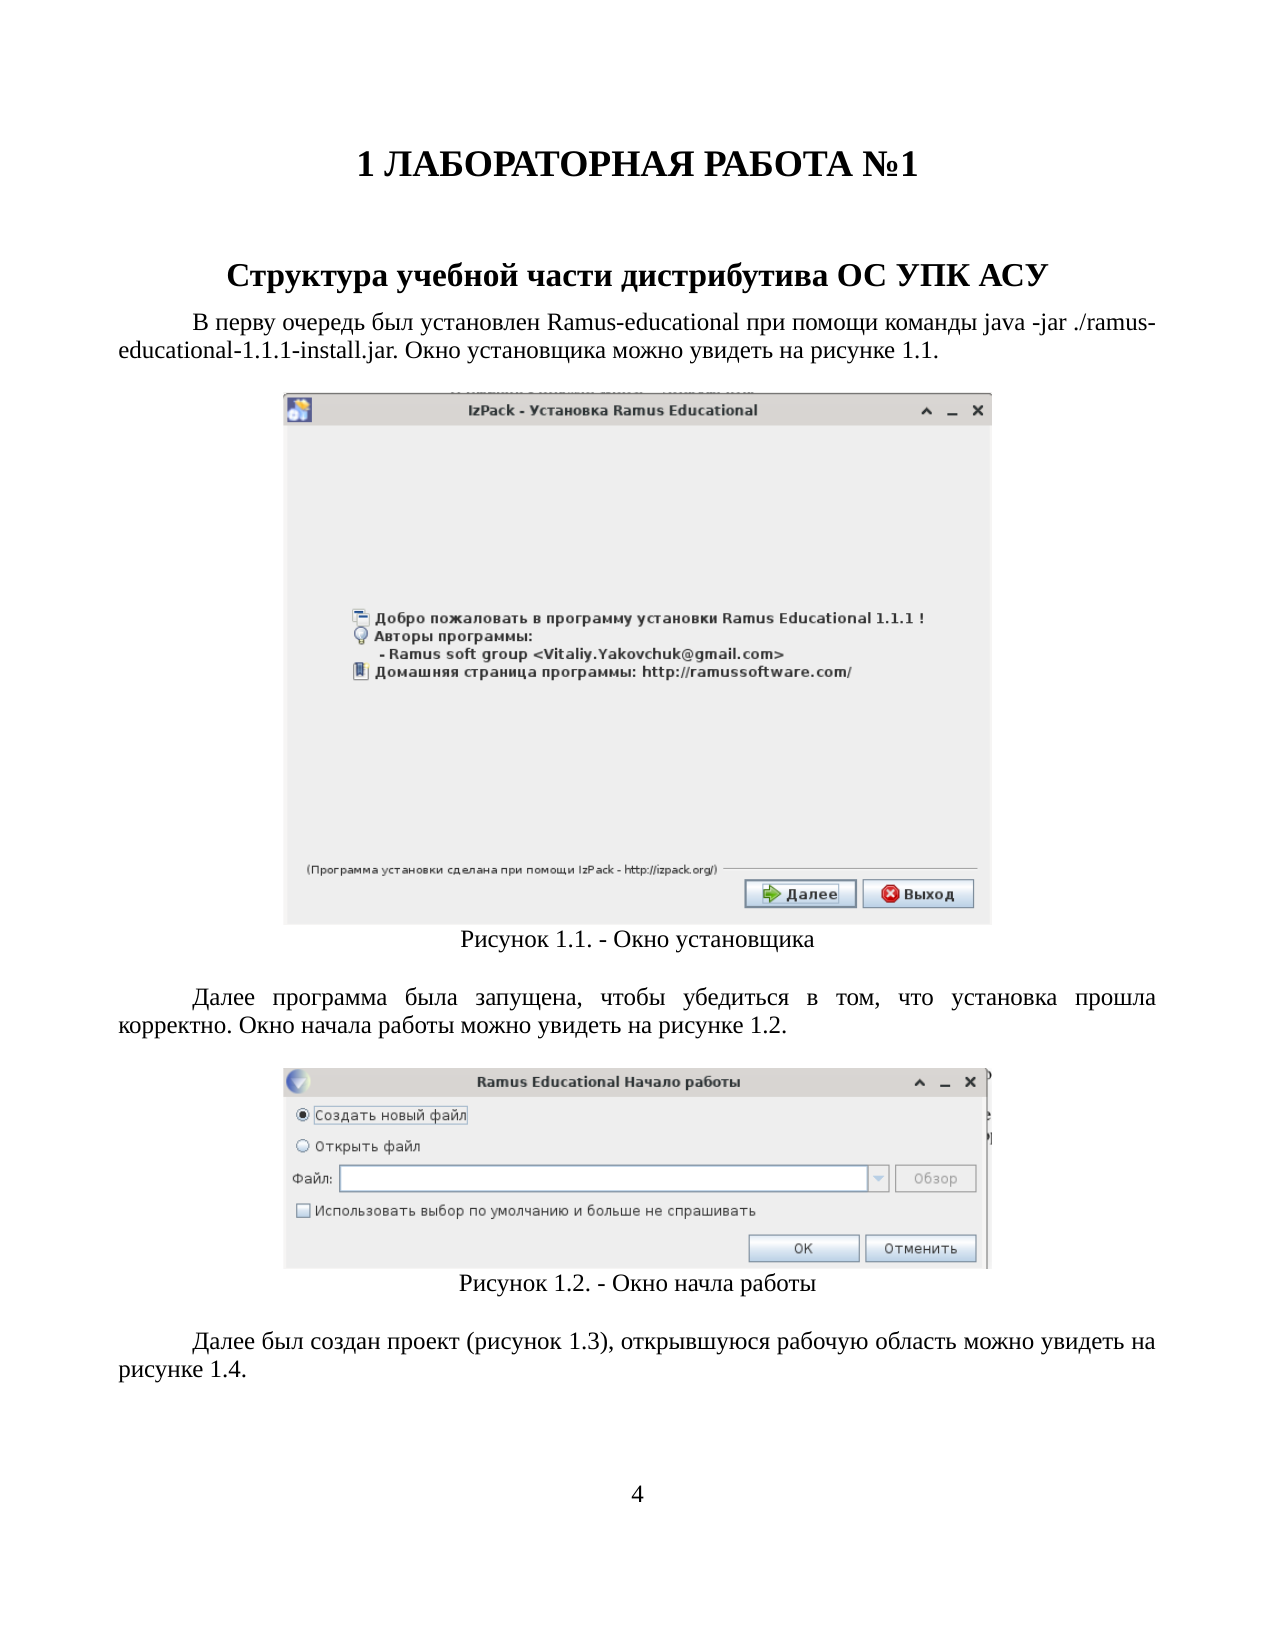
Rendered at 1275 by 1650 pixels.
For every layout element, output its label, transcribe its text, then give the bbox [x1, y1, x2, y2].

picture [283, 1068, 992, 1269]
picture [283, 392, 992, 925]
text В перву очередь был установлен Ramus-educational при помощи команды java -jar ./ramus-educational-1.1.1-install.jar. Окно установщика можно увидеть на рисунке 1.1. [118, 307, 1157, 364]
text Далее был создан проект (рисунок 1.3), открывшуюся рабочую область можно увидеть на рисунке 1.4. [118, 1326, 1157, 1383]
text Рисунок 1.2. - Окно начла работы [118, 1068, 1157, 1297]
text Далее программа была запущена, чтобы убедиться в том, что установка прошла корректно. Окно начала работы можно увидеть на рисунке 1.2. [118, 982, 1157, 1039]
subtitle Структура учебной части дистрибутива ОС УПК АСУ [118, 256, 1157, 294]
subtitle 1 ЛАБОРАТОРНАЯ РАБОТА №1 [118, 142, 1157, 185]
text Рисунок 1.1. - Окно установщика [118, 393, 1157, 953]
